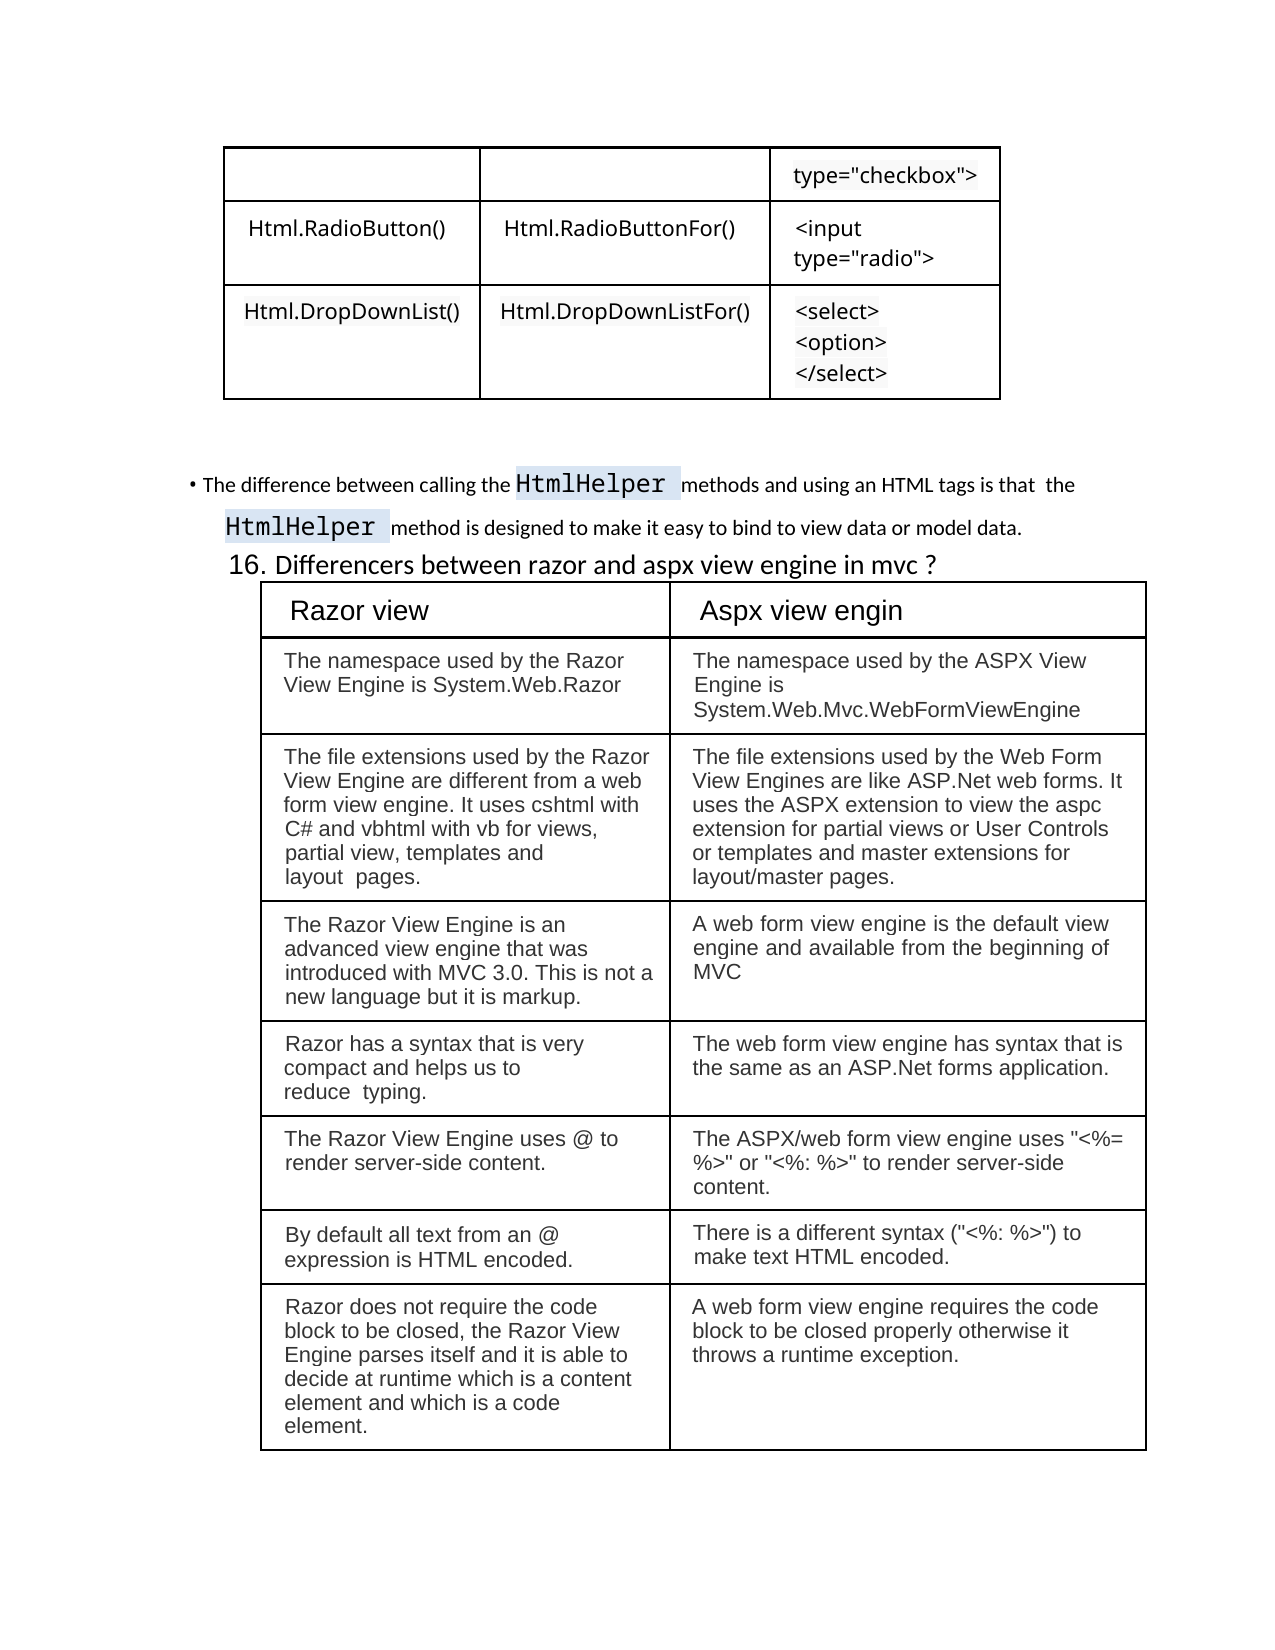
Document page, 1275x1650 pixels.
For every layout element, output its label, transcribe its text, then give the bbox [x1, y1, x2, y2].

table_cell By default all text from an @ expression is HTML encoded. [262, 1211, 669, 1282]
table_cell The namespace used by the ASPX View Engine is System.Web.Mvc.WebFormViewEngine [671, 639, 1145, 733]
text • The difference between calling the HtmlHelper methods and using an HTML tags is that the HtmlHelper method is designed to make it easy to bind to view data or model data. [189, 461, 1077, 543]
table_cell There is a different syntax ("<%: %>") to make text HTML encoded. [671, 1211, 1145, 1282]
table_cell Razor has a syntax that is very compact and helps us to reduce typing. [262, 1022, 669, 1114]
table_cell The Razor View Engine is an advanced view engine that was introduced with MVC 3.0. This is not a new language but it is markup. [262, 902, 669, 1020]
table_cell Html.DropDownListFor() [481, 286, 769, 398]
table_cell Html.RadioButton() [225, 202, 479, 284]
table_cell A web form view engine requires the code block to be closed properly otherwise it throws a runtime exception. [671, 1285, 1145, 1449]
table_cell type="checkbox"> [771, 149, 999, 200]
table_header Aspx view engin [671, 583, 1145, 636]
table_cell Razor does not require the code block to be closed, the Razor View Engine parses itself and it is able to decide at runtime which is a content element and which is a code element. [262, 1285, 669, 1449]
table_cell The web form view engine has syntax that is the same as an ASP.Net forms application. [671, 1022, 1145, 1114]
table_cell A web form view engine is the default view engine and available from the beginning of MVC [671, 902, 1145, 1020]
table_header Razor view [262, 583, 669, 636]
table_cell [225, 149, 479, 200]
text 16. Differencers between razor and aspx view engine in mvc ? [228, 547, 1160, 581]
table_cell <select> <option> </select> [771, 286, 999, 398]
table_cell The Razor View Engine uses @ to render server-side content. [262, 1117, 669, 1209]
table_cell The file extensions used by the Web Form View Engines are like ASP.Net web forms. It uses the ASPX extension to view the aspc extension for partial views or User Controls or templates and master extensions for layout/master pages. [671, 735, 1145, 900]
table_cell [481, 149, 769, 200]
table_cell <input type="radio"> [771, 202, 999, 284]
table_cell Html.RadioButtonFor() [481, 202, 769, 284]
table_cell The ASPX/web form view engine uses "<%= %>" or "<%: %>" to render server-side content. [671, 1117, 1145, 1209]
table_cell The namespace used by the Razor View Engine is System.Web.Razor [262, 639, 669, 733]
table_cell Html.DropDownList() [225, 286, 479, 398]
table_cell The file extensions used by the Razor View Engine are different from a web form view engine. It uses cshtml with C# and vbhtml with vb for views, partial view, templates and layout pages. [262, 735, 669, 900]
